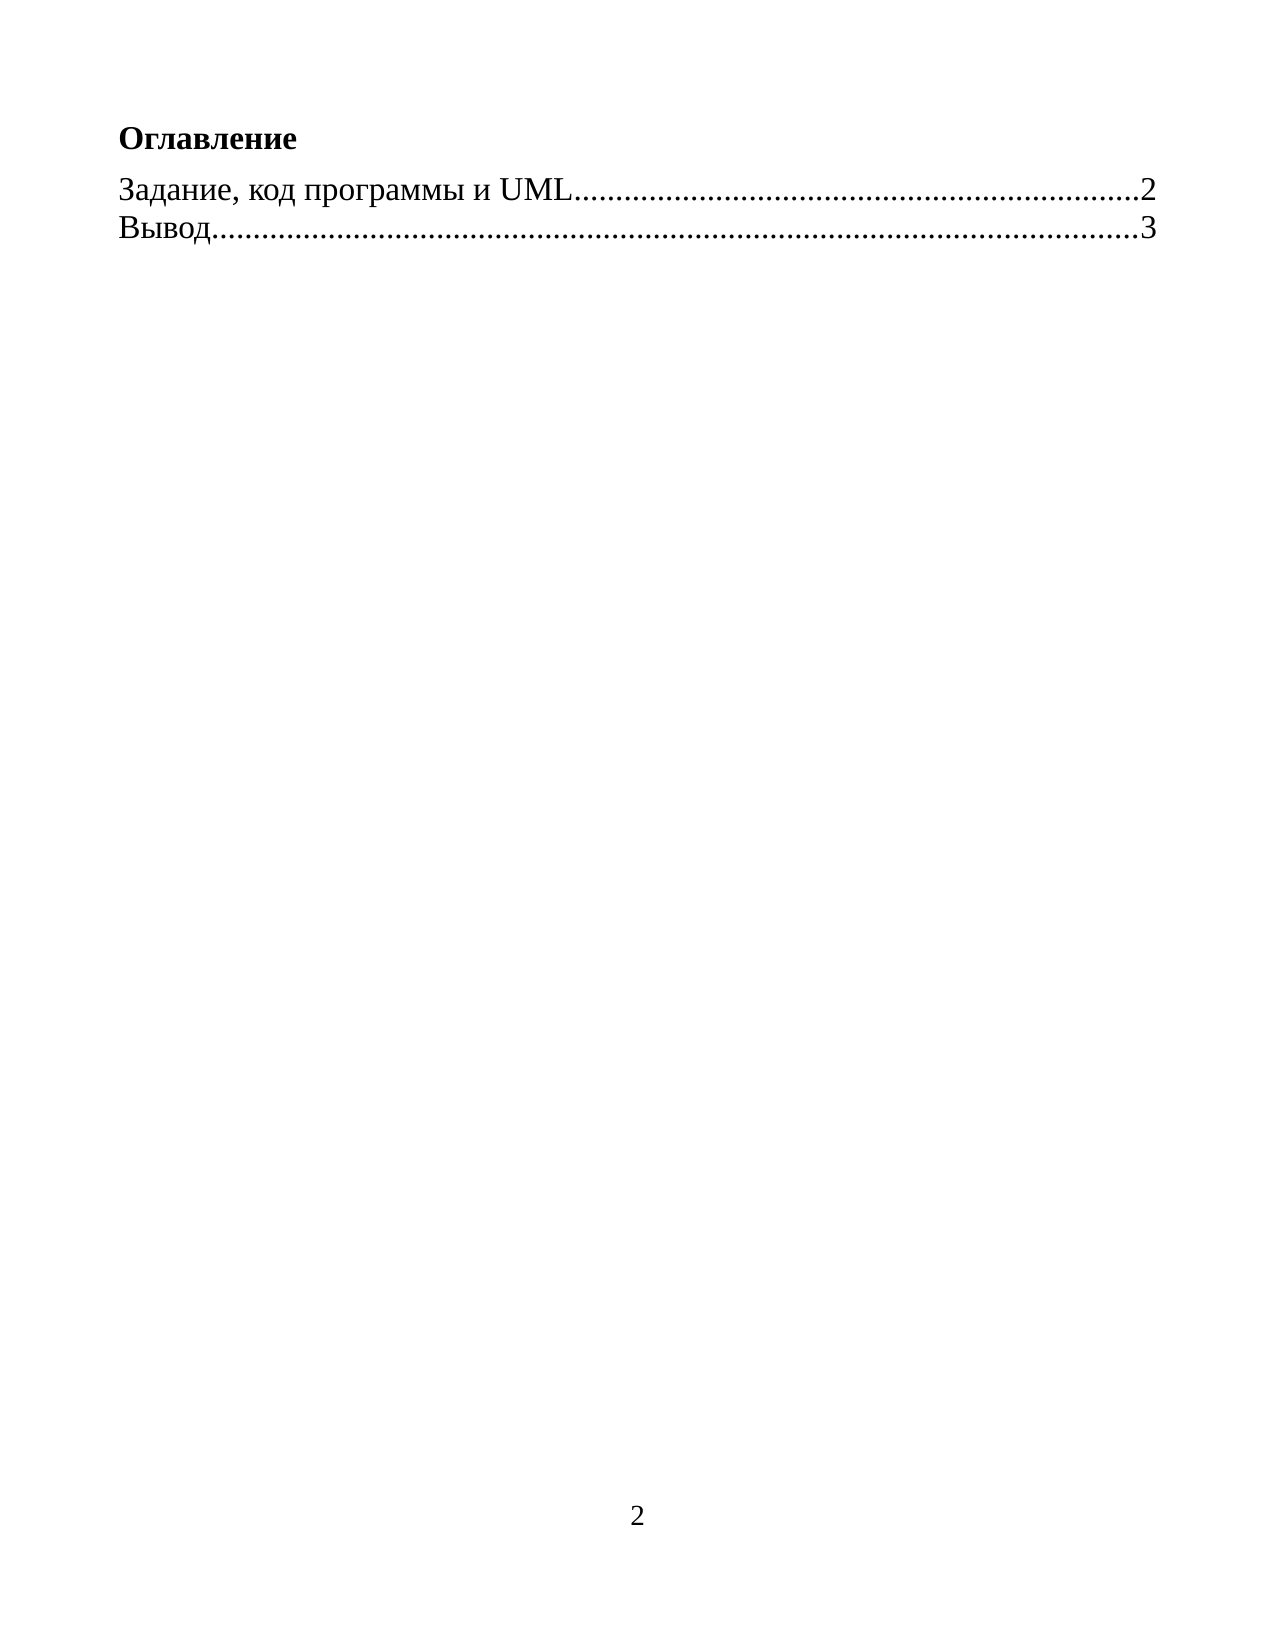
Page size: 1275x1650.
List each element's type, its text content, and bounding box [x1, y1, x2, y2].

subtitle Оглавление [118, 118, 1157, 156]
text Вывод 3 [118, 207, 1157, 246]
text Задание, код программы и UML 2 [118, 169, 1157, 207]
